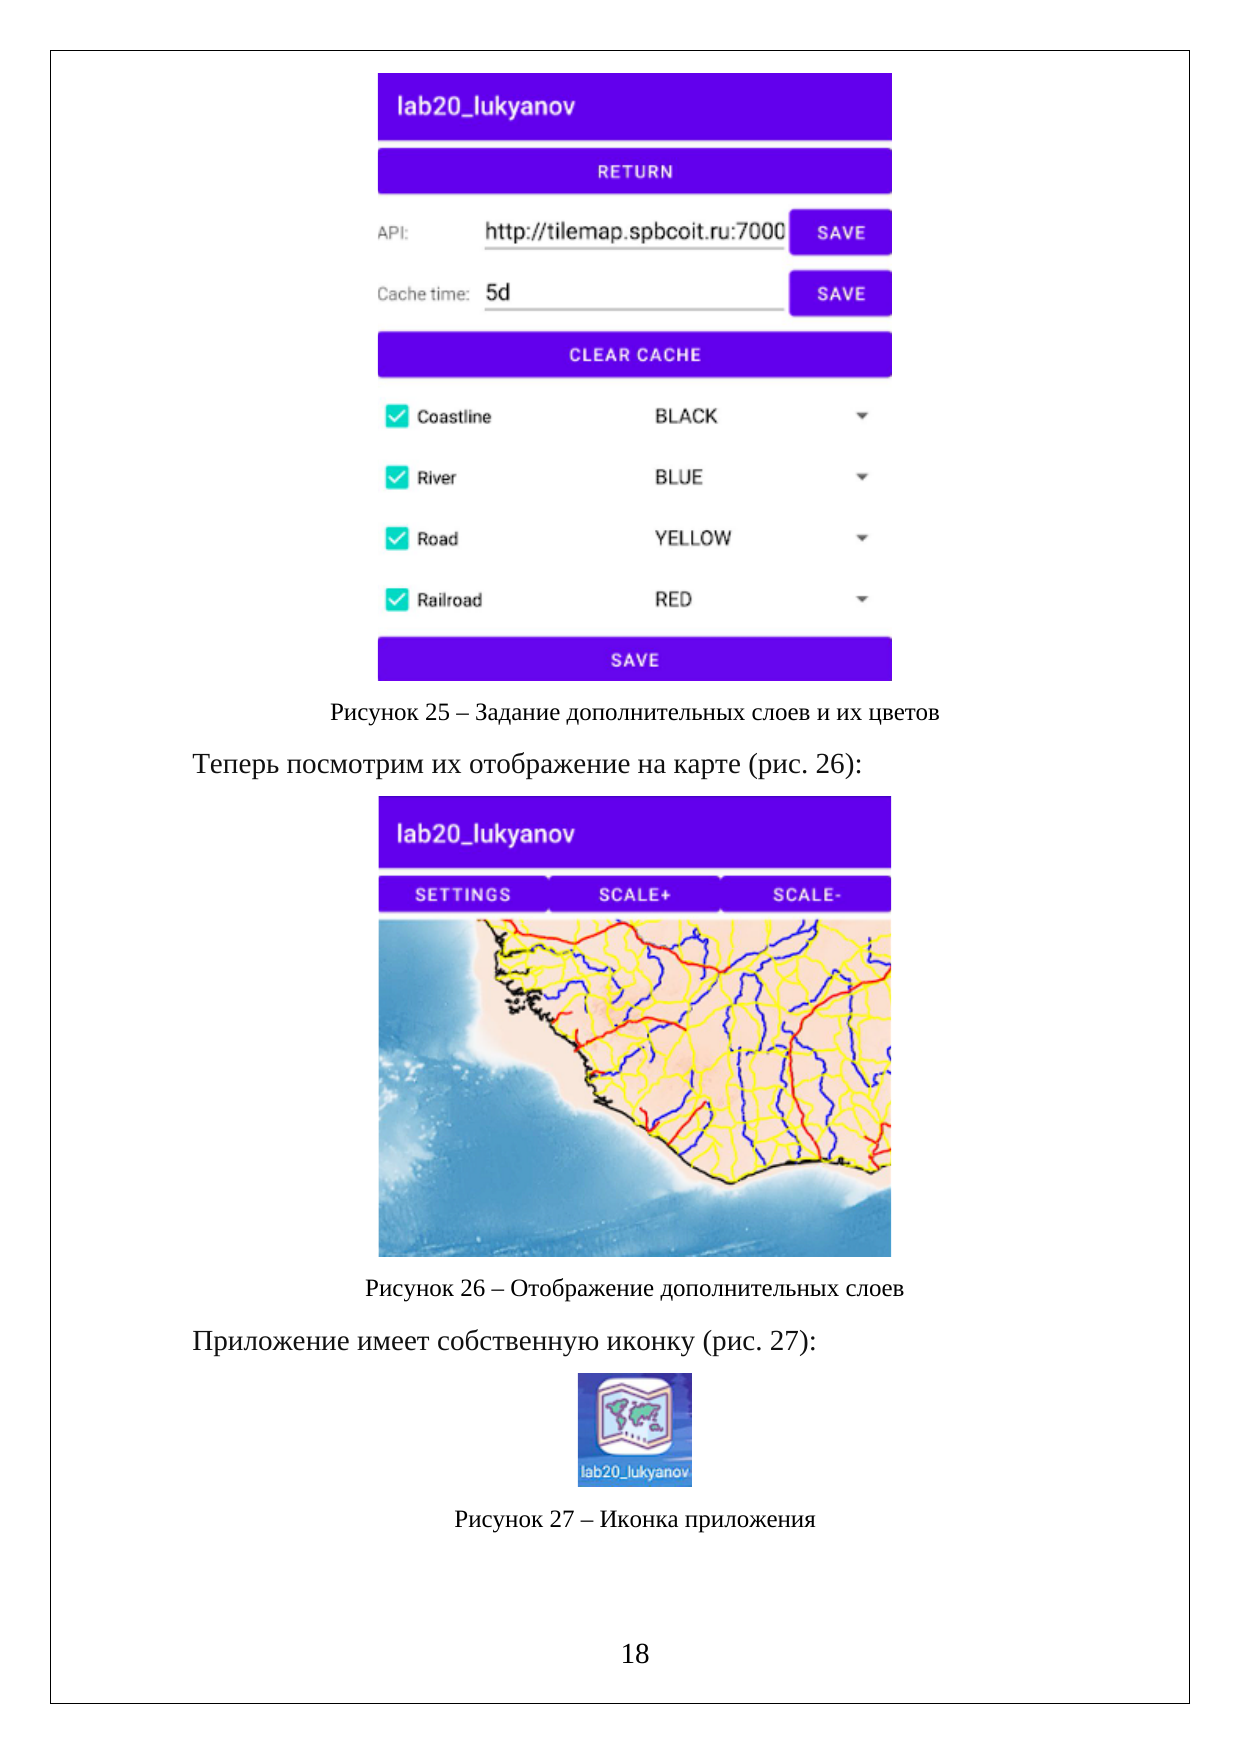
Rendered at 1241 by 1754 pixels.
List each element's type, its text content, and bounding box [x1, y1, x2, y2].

text Теперь посмотрим их отображение на карте (рис. 26): [118, 747, 1152, 780]
text Рисунок 25 – Задание дополнительных слоев и их цветов [118, 697, 1152, 726]
text Рисунок 27 – Иконка приложения [118, 1504, 1152, 1533]
text Рисунок 26 – Отображение дополнительных слоев [118, 1273, 1152, 1302]
text Приложение имеет собственную иконку (рис. 27): [118, 1323, 1152, 1356]
